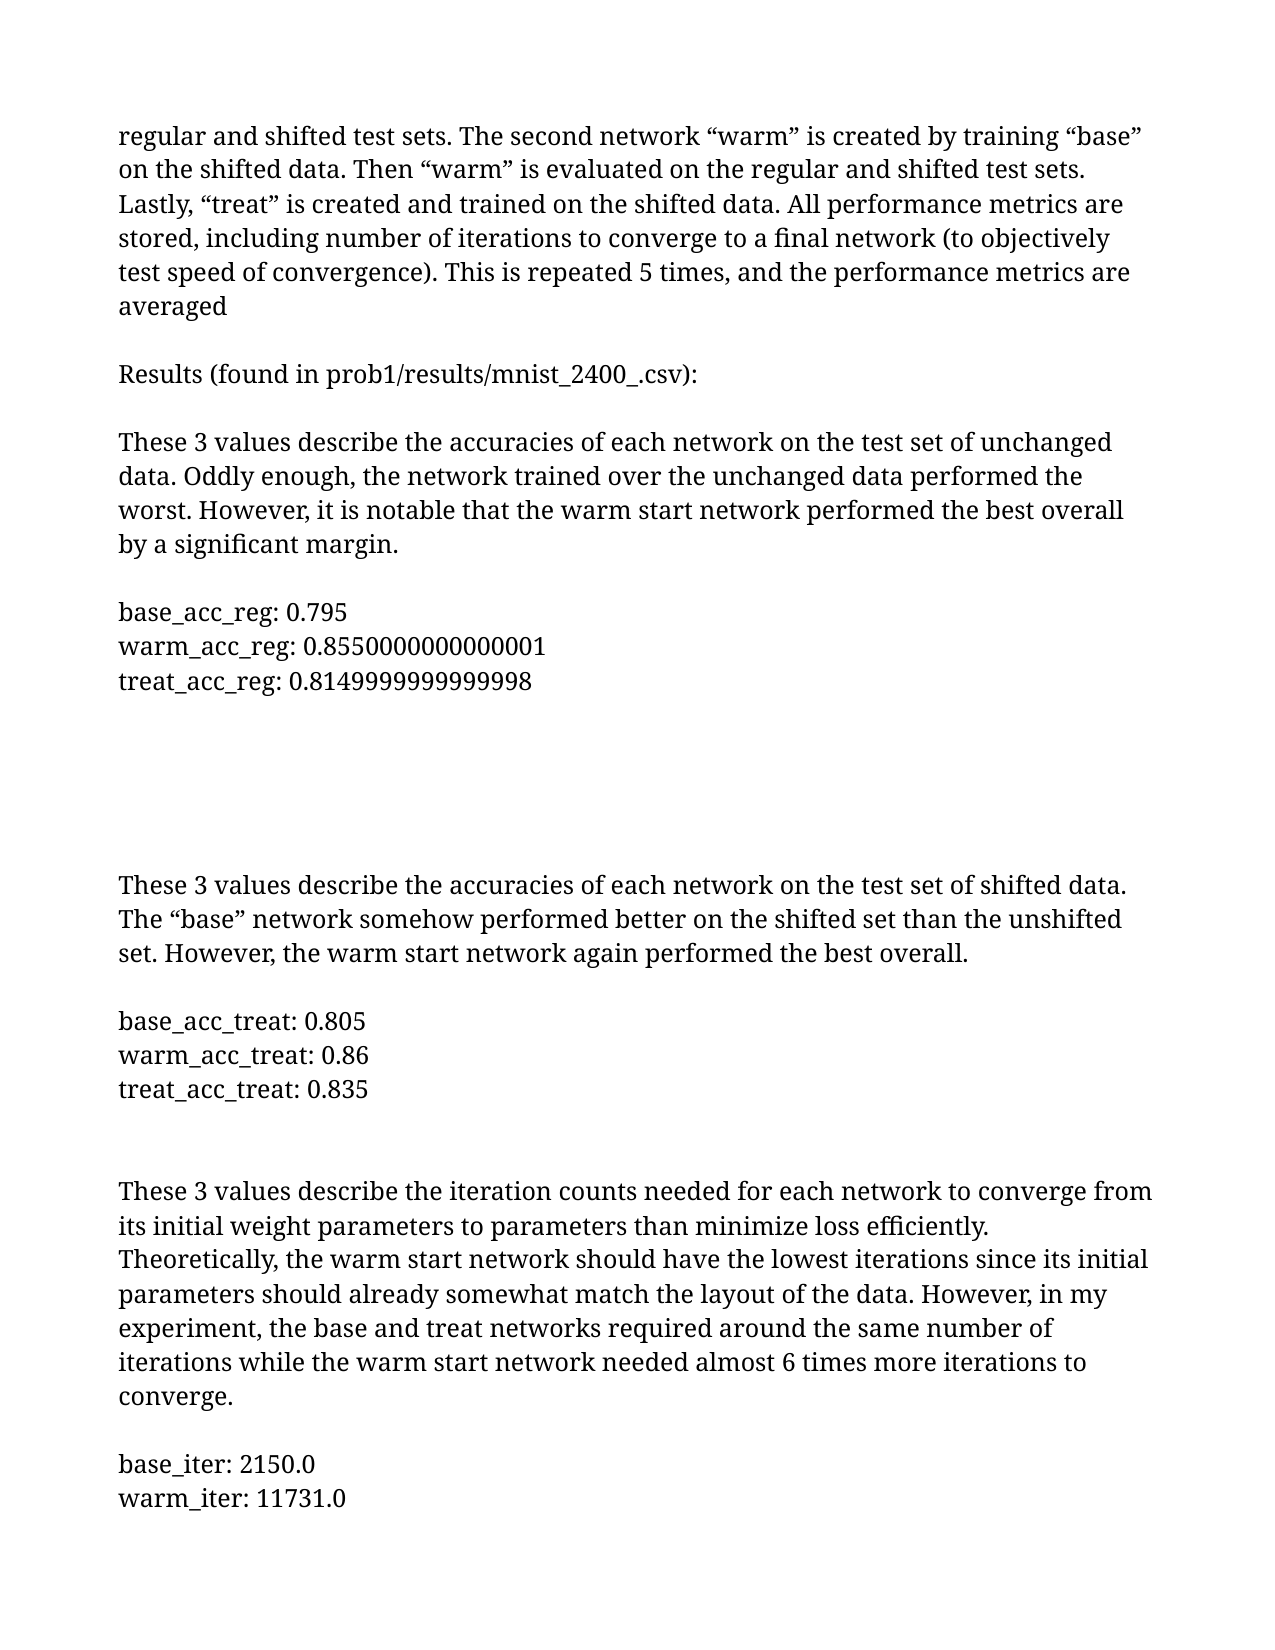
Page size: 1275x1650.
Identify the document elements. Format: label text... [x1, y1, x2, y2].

text base_acc_reg: 0.795 [118, 595, 1157, 629]
text These 3 values describe the accuracies of each network on the test set of shifted data. The “base” network somehow performed better on the shifted set than the unshifted set. However, the warm start network again performed the best overall. [118, 867, 1157, 970]
text base_iter: 2150.0 [118, 1447, 1157, 1481]
text warm_acc_reg: 0.8550000000000001 [118, 629, 1157, 663]
text These 3 values describe the accuracies of each network on the test set of unchanged data. Oddly enough, the network trained over the unchanged data performed the worst. However, it is notable that the warm start network performed the best overall by a significant margin. [118, 425, 1157, 561]
text warm_iter: 11731.0 [118, 1481, 1157, 1515]
text warm_acc_treat: 0.86 [118, 1038, 1157, 1072]
text treat_acc_treat: 0.835 [118, 1072, 1157, 1106]
text Results (found in prob1/results/mnist_2400_.csv): [118, 357, 1157, 391]
text regular and shifted test sets. The second network “warm” is created by training “base” on the shifted data. Then “warm” is evaluated on the regular and shifted test sets. Lastly, “treat” is created and trained on the shifted data. All performance metrics are stored, including number of iterations to converge to a final network (to objectively test speed of convergence). This is repeated 5 times, and the performance metrics are averaged [118, 118, 1157, 322]
text treat_acc_reg: 0.8149999999999998 [118, 663, 1157, 697]
text These 3 values describe the iteration counts needed for each network to converge from its initial weight parameters to parameters than minimize loss efficiently. Theoretically, the warm start network should have the lowest iterations since its initial parameters should already somewhat match the layout of the data. However, in my experiment, the base and treat networks required around the same number of iterations while the warm start network needed almost 6 times more iterations to converge. [118, 1174, 1157, 1412]
text base_acc_treat: 0.805 [118, 1004, 1157, 1038]
